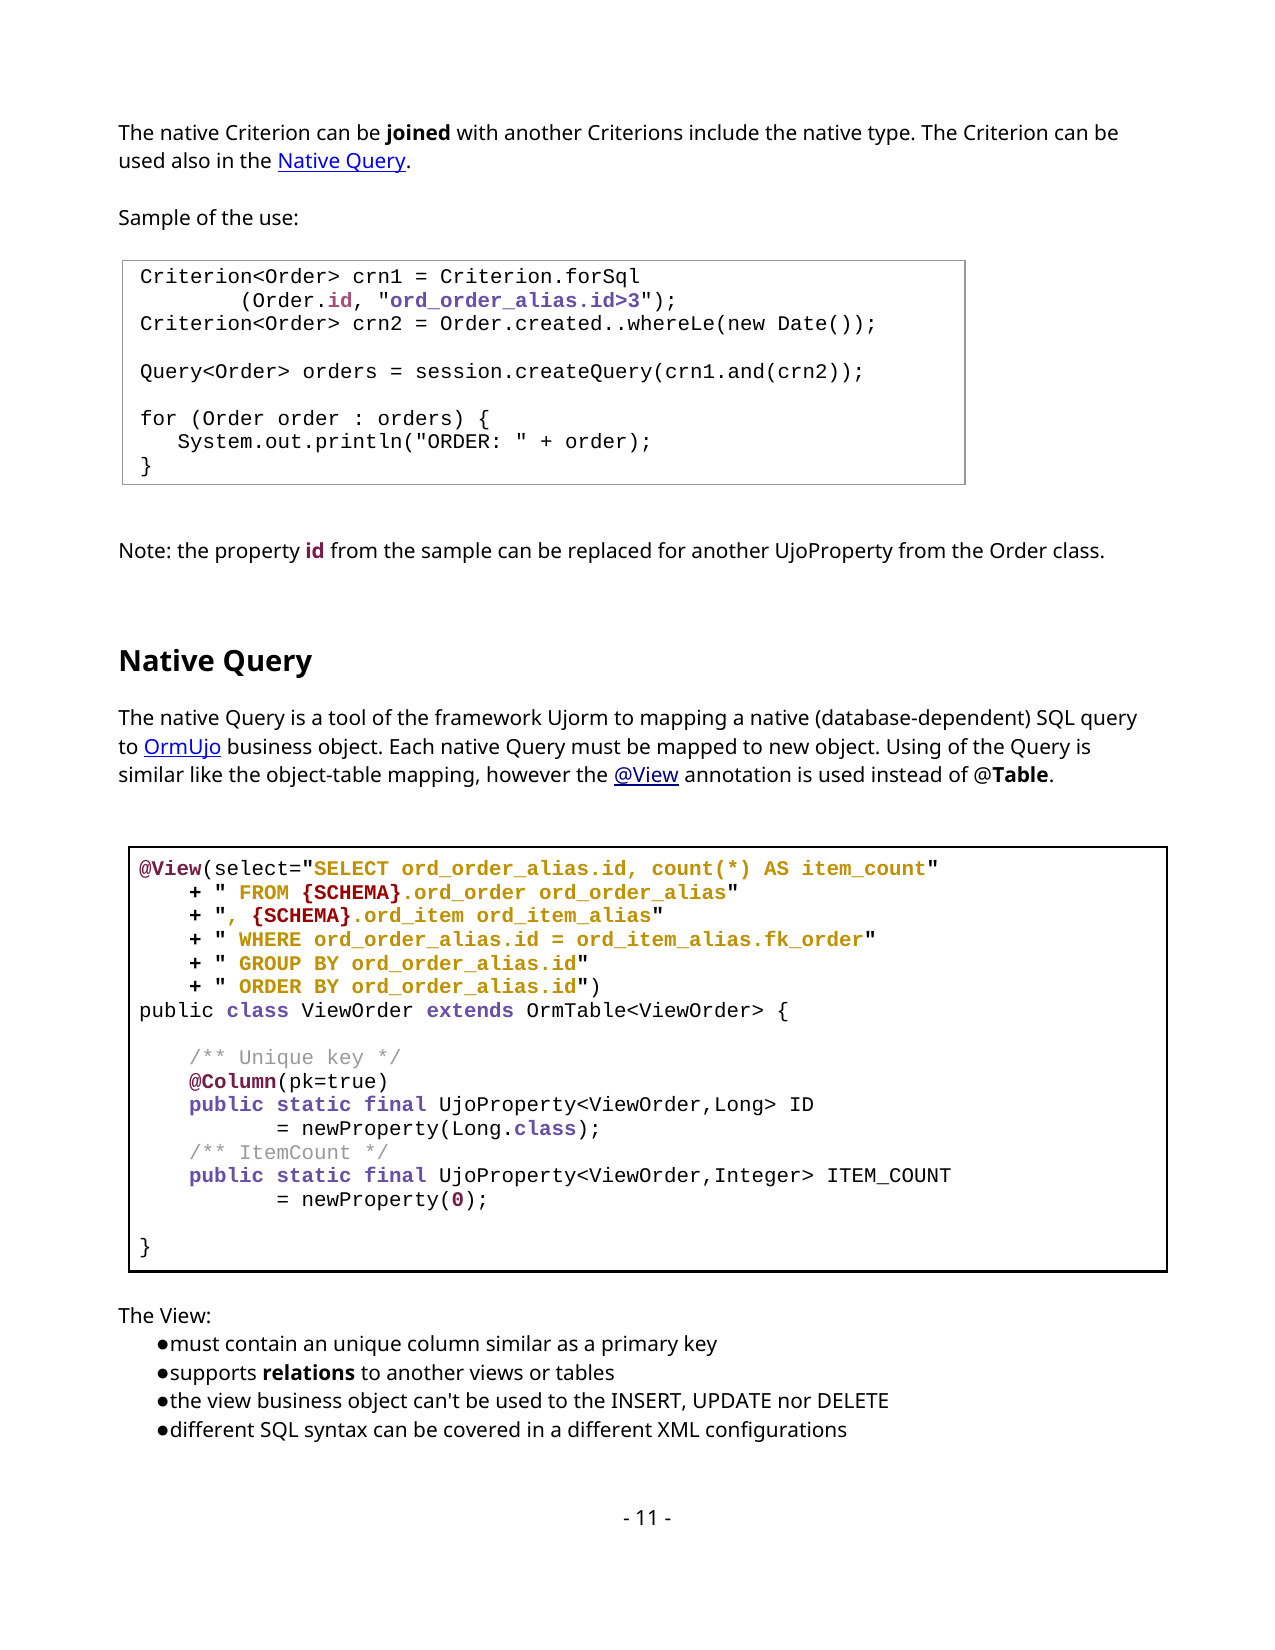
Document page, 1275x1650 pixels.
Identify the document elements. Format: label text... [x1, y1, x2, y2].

list different SQL syntax can be covered in a different XML configurations [118, 1415, 1157, 1443]
subtitle Native Query [118, 640, 1157, 680]
text Sample of the use: [118, 203, 1157, 232]
table_header Criterion<Order> crn1 = Criterion.forSql (Order.id, "ord_order_alias.id>3"); Criterion<Order> crn2 = Order.created..whereLe(new Date()); Query<Order> orders = session.createQuery(crn1.and(crn2)); for (Order order : orders) { System.out.println("ORDER: " + order); } [123, 261, 964, 483]
list supports relations to another views or tables [118, 1358, 1157, 1386]
text The native Query is a tool of the framework Ujorm to mapping a native (database-dependent) SQL query to OrmUjo business object. Each native Query must be mapped to new object. Using of the Query is similar like the object-table mapping, however the @View annotation is used instead of @Table. [118, 703, 1157, 789]
list must contain an unique column similar as a primary key [118, 1329, 1157, 1358]
text The native Criterion can be joined with another Criterions include the native type. The Criterion can be used also in the Native Query. [118, 118, 1157, 175]
table_header @View(select="SELECT ord_order_alias.id, count(*) AS item_count" + " FROM {SCHEMA}.ord_order ord_order_alias" + ", {SCHEMA}.ord_item ord_item_alias" + " WHERE ord_order_alias.id = ord_item_alias.fk_order" + " GROUP BY ord_order_alias.id" + " ORDER BY ord_order_alias.id") public class ViewOrder extends OrmTable<ViewOrder> { /** Unique key */ @Column(pk=true) public static final UjoProperty<ViewOrder,Long> ID = newProperty(Long.class); /** ItemCount */ public static final UjoProperty<ViewOrder,Integer> ITEM_COUNT = newProperty(0); } [130, 848, 1166, 1270]
list the view business object can't be used to the INSERT, UPDATE nor DELETE [118, 1386, 1157, 1415]
text Note: the property id from the sample can be replaced for another UjoProperty from the Order class. [118, 536, 1157, 565]
text The View: [118, 1301, 1157, 1329]
